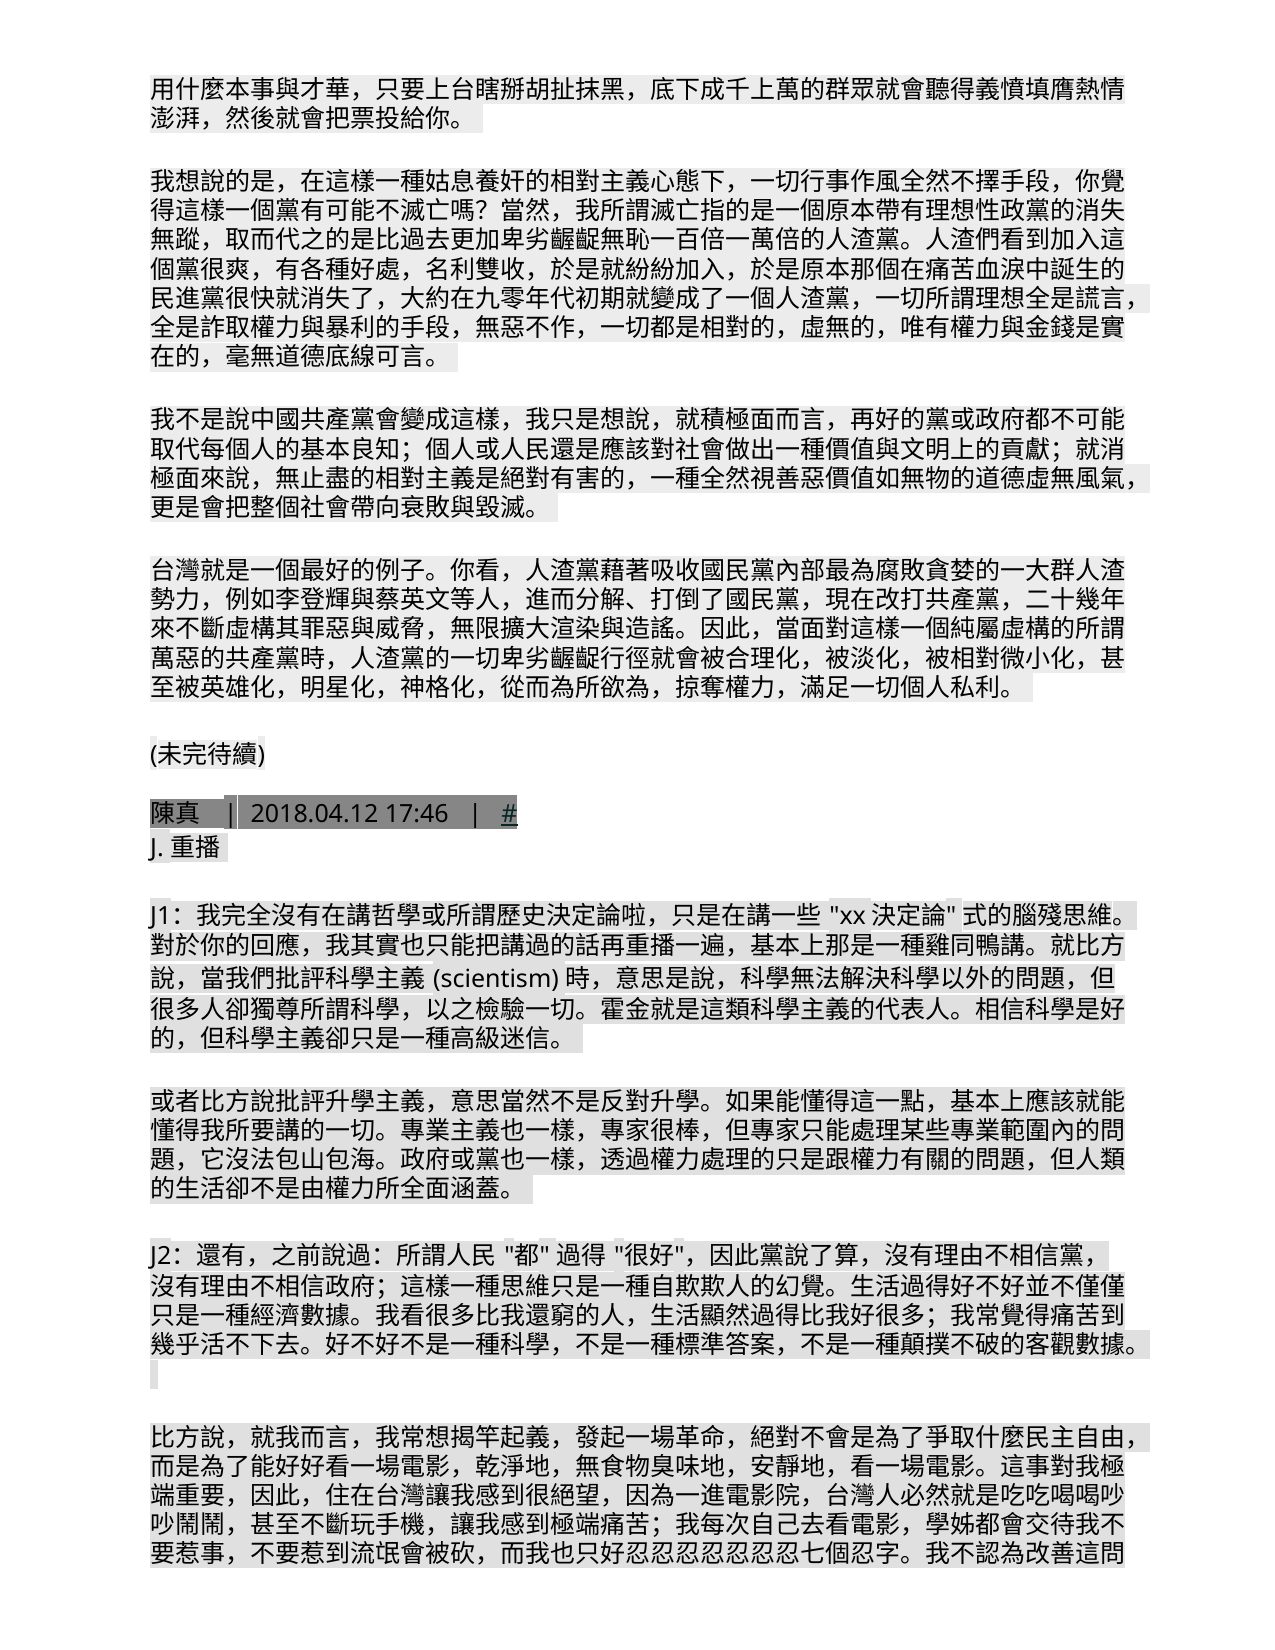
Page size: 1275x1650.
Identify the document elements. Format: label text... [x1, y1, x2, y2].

text J. 重播 J1：我完全沒有在講哲學或所謂歷史決定論啦，只是在講一些 "xx決定論" 式的腦殘思維。對於你的回應，我其實也只能把講過的話再重播一遍，基本上那是一種雞同鴨講。就比方說，當我們批評科學主義 (scientism) 時，意思是說，科學無法解決科學以外的問題，但很多人卻獨尊所謂科學，以之檢驗一切。霍金就是這類科學主義的代表人。相信科學是好的，但科學主義卻只是一種高級迷信。 或者比方說批評升學主義，意思當然不是反對升學。如果能懂得這一點，基本上應該就能懂得我所要講的一切。專業主義也一樣，專家很棒，但專家只能處理某些專業範圍內的問題，它沒法包山包海。政府或黨也一樣，透過權力處理的只是跟權力有關的問題，但人類的生活卻不是由權力所全面涵蓋。 J2：還有，之前說過：所謂人民 "都" 過得 "很好"，因此黨說了算，沒有理由不相信黨，沒有理由不相信政府；這樣一種思維只是一種自欺欺人的幻覺。生活過得好不好並不僅僅只是一種經濟數據。我看很多比我還窮的人，生活顯然過得比我好很多；我常覺得痛苦到幾乎活不下去。好不好不是一種科學，不是一種標準答案，不是一種顛撲不破的客觀數據。 比方說，就我而言，我常想揭竿起義，發起一場革命，絕對不會是為了爭取什麼民主自由，而是為了能好好看一場電影，乾淨地，無食物臭味地，安靜地，看一場電影。這事對我極端重要，因此，住在台灣讓我感到很絕望，因為一進電影院，台灣人必然就是吃吃喝喝吵吵鬧鬧，甚至不斷玩手機，讓我感到極端痛苦；我每次自己去看電影，學姊都會交待我不要惹事，不要惹到流氓會被砍，而我也只好忍忍忍忍忍忍忍七個忍字。我不認為改善這問題會是英明的黨或政府的第一要務。 再比方說，我寫的東西，如果有人擅自刪掉哪怕只是一個標點符號，我就寧可不登；我會同一個標點符號共存亡。也就是說，你是你，我是我，人民不是一種均質之物，對你絲毫不重要的事，對我來說卻很可能足以以命相許，哪怕只是一個音符的走音或一部影片的色調差異，我都無法忍受。同理，對於他人極端重要的事，我很可能棄之如敝屣，或避之唯恐不及。 J3：科學也許是有效的，專家也許是有用的，升學求知也許是好的，但科學主義、專家主義及升學主義卻禍害無窮，而且腦殘。 我在立報的 "哈巴狗電台" 專欄寫過一系列的文章叫做 "科學義和團"，批評洪蘭女士的諸多科學主義思維之荒腔走板。有興趣的請自行孤狗。其實那個系列文章我只寫了一小部份就沒有再寫。舉個例，洪蘭凡事都訴諸科學決定論，比方她說有一種精神科常用藥叫 INDERAL，它可以用來治療心悸、恐慌或緊張等等等。但是，洪教授卻說，INDERAL真的好厲害啊，可以把 "不好的" 記憶刪除。 這很好笑。藥物怎麼會知道哪些記憶是好的，哪些記憶是不愉快的？也就是說，科學無法在價值或意義上進行區分辨別。倘若真有一種藥能刪除記憶，即便是神藥也不可能專門只刪 "不好的" 記憶，因為好不好並不是科學所能置喙。那就好像說有人說他發明一把善良之槍，看到好人，子彈就會自動轉彎，看到壞人就馬上把對方打個稀巴爛。世界上有可能有這種槍嗎？當然有可能。不過那是科幻，不會是科學。科學撈過了界，就會變成一種科幻。 J4，政治也一樣，權力運作或能提高人事物的價格，但是價值方面的權柄，仍然還是得回到每個人的手中。政治如此，專業亦然。我曾給 "張老師月刊" 寫過一篇長文叫做 "一個精神科醫師的有口難言"，道理是一樣的，有興趣的請自行孤狗。醫師畢竟不是什麼人生導師，人生方面的許多事，找我根本沒用，不如去找你生活圈中熟悉的親友商量。 昨天有對夫妻來掛號，對於要不要照顧九十多歲的中風老母起爭執，於是來找我求診。但我對此能說些什麼呢？先生說，自己的媽媽當然應該要照顧，但是太太反對，她認為兄弟那麼多個，為何我倆要照顧得比別人多？於是夫妻就吵起來。我跟她說，我投妳先生一票，但這只是我的個人想法，不是什麼專業意見，我沒法提供什麼專業見解。 精神醫學早已發展到分子遺傳與神經生物學的層次，但它再怎麼發展，都不可能幫你決定要不要嫁給哪個人，或是要不要把年老生病的母親接回家一起住。 J5，哲學上有個辭彙叫範疇 (CATEGORY)，不同範疇簡單說就是兩種世界。比方說，我問你 "3比藍色還大嗎？"，你聽了肯定一頭霧水，因為一個是數字，一個是顏色，沒法比大小。也就是說，一個政府或黨再怎麼英明偉大，就跟科學再怎麼進步非凡一樣，它所能處理的事僅僅侷限於某個範疇，而沒法撈過界。 簡單說，每個人都具有價值方面善惡方面美醜方面等等的發言權，而不應該統統一併繳械給一個所謂偉大的黨。他並不需要懷疑黨，因為他本來就應該有著做為一個人應有的美學與道德評價。就好像你來掛我的診，你根本不需要懷疑我的專業，你本來就應該具有自己對於美學與道德以及人生決策方面的評價。這跟什麼懷不懷疑黨或懷不懷疑專業或懷不懷疑科學等等等，扯不上絲毫關係，這只是釐清事物各自應有的不同範疇。 當我們在批評升學主義時，得到的回應卻居然是 "升學有什麼不對？"，或是 "升學有什麼好懷疑？"等等。這樣一種回應純粹就是雞同鴨講。 J6，幾年前，當我還拋頭露面的年代，曾在一些醫院做了幾場演講，講題有關科學的本質。我舉了些例子說明科學之撈過界。比方說，以前腦波剛發現時，哇！不得了！這下子連你在想什麼都可以完全被我掌握了！這樣一種誤解，就跟洪蘭的科學義和團很類似，以為A範疇的方法可以回答B範疇的問題。後來又進一步發展出比方說 fMRI，科學界也是言之鑿鑿，十分聳動，動不動就說 "愛情中樞找到了！"，"愛情的神祕密碼將被揭露！" 我覺得真是想太多。這樣一種化約主義 (REDUCTIONISM)，化約到最後，彷彿生命就只是一堆原子碰撞的物理化學總和。 基因的發展也一樣，二十幾年前就講得天花亂墜，什麼人類的基因圖譜一旦建立，生命將如何如何起了驚天動地的改變，我看這也是想太多。這幾年，AI盛行，講得好像人類即將被AI取代，把AI講得很神。這也是想太多。維根斯坦的書 "Philosophical Investigations" 有句卷頭語挺有道理，他說："每一項進步，看起來都比它實際上的進步更偉大。" 簡單說就是想太多啦。或者說，想太少。該想的不想，卻以為某個所謂英明神奇之物將可決定一切人事物的良莠。 J7，你說，當人民生活越來越好時，為什麼要去懷疑黨、懷疑政府？這樣的說法，我在黨外時期一天可以聽上30次，國民黨的支持者總是也都這麼說：國民黨創造了經濟奇蹟，我們的生活越來越好，為什麼你還要去罵黨罵政府？ J8，插播一個不知道算不算題外話。你舉例說要相信醫師，沒理由亂懷疑。但我做為一個醫師，我很想奉勸各位，千萬不要太相信醫師；必要時，不妨貨比三家。一來，利潤動機往往會使得醫師的所謂專業走樣。許多時候，很多醫師，就我所見，真的很敢亂開藥亂動刀，只差沒有給男病人開立調經藥，其它幾乎什麼都敢。二來，專業並不保證不犯錯，光是診斷上十個 "只" 錯三個其實都還算厲害。第三，即使是同一專業，診斷與治療見解各異，並沒有標準答案。第四，專業有它應有的行使範疇，它僅僅只能在某種機率上處理範疇 "內" 的事；至於治療方向與抉擇等等，你還是應該要有自己的判斷。 另外，我見過許多大陸的醫院處方，其荒腔走板的程度，只能用驚悚與不可思議來形容。 J9，如前所說，黨沒法說了算，並不需要你去懷疑黨，這跟懷不懷疑無關，這只是讓事物回歸它應有的所屬範疇。而且，文化與價值以及善惡美感之類的事並不需要你成為什麼政治專家或國際事務專家，比方說反對美國四處侵略殺戮，或是反對包括中國在內的諸多國家出售武器給血腥獨裁政權謀取暴利，這需要做什麼研究才能知道這是錯的，從而對它才能擁有發言權？根本不需要啊。當然，如果你也能具有黨或政府運作相關的知識或資訊，自然會更有助於你在價值上做出更深刻的判斷。 至於現實上，一般人的確懶得去理會或在乎這些，而寧可黨說了算，但這並不意味著 "黨說了算" 的普遍風氣就是對的。 J10，梭羅說："如果有個人沒有跟大夥齊步併進，那是因為他聽到不一樣的鼓聲。" 我跟過去相識長達三十多年的黨外朋友幾乎全數決裂或分道揚鑣，基本原因當然就是因為我不相信黨，不相信表面立場，不相信權力，我只相信價值與是非善惡本身。這樣一個根本差別，讓我和他們分別走上截然不同乃至背道而馳與對立的兩條路。 我並不敵視權力，我只是個人對這類東西缺乏興趣，甚至視為畏途，每次有機會成為某種主管時，我總是想辦法推辭。這並不是說我這樣做才是對的，而是說，權力不是一切，權力之外依然有個更深刻且影響更加深遠的世界，而我們每個人都是它的子民，放棄這個身份是不對的。 (未完待續) [150, 829, 1125, 1568]
text K，相對到幾時？ 在一般人的印象中，中國就是專制獨裁的代名詞，特別是在台灣，中國幾乎就等於邪惡的同義詞，而美國呢，則是民主自由與人權的美麗天使。但是事實上，美國卻不折不扣就是個血腥惡魔，說它是魔鬼恐怕都還侮辱了魔鬼一詞，而中國呢，則是人類史上最偉大的一個國家，對於世界和平貢獻最大的一個國家。我知道對於腦殘人士來說，你要他相信這一點，比要他相信太陽從西邊出來還要難。 因此，為了避免毫無意義的訕笑，為了儘可能拉近與人們億萬光年般遙遠的認知差距，我通常就會故做客觀狀地加一個 "相對"，亦即 "相對於" 美國，中國是良善的；故意把中國也推到邪惡的一方，讓腦殘 人士們聽了開心，然後再加一個 "相對於" 美國，中國只是 "小惡" 而已；因此，我們彷彿得無奈地支持它，以對抗美國那樣一種極端至惡。這樣講話，或許腦殘人士們就比較有可能願意靜下心來聆聽，進而重新認識世界，至少稍微調整一下舊有的荒唐認知。 但是，老實說，在我的認知中，毫無疑問，中國與美國，代表著一善一惡，各居兩端，而非一小惡 vs.一大惡。 一善一惡，大方向大格局來看，確實如此，但這並不意味著中國方方面面美不勝收，儼然人間淨土，當然不是這個意思。在許多方面，這個 "相對於" 的 "無奈" 依然存在。例子當然說不完，比方說，我之前才寫了一小部份的羅興亞人悲歌，長年遭受緬甸軍政府迫害，中國難道不該為此負起責任？因為，中國過去就是緬甸軍政府最大的支持者。在一種所謂不干涉主義的虛偽掩護下，任其殘害羅興亞人。 中國所謂不干涉它國內政，其實是很可疑的。當你在經濟乃至軍事上大力支持一個血腥獨裁政權時，它的一切所作所為就必然有你的一份功過在，你不可能一方面支持，一方面卻又說不干涉。如果要進入這些問題的細節，說來又是很長的一系列文字了，而我現在只是藉此想說，我們支持祖國並不是無條件，並不是開給他一張空白支票，金額隨他寫。許多時候，我們其實依然只是在一種 "相對於" 美國之大奸至惡的狀況下，做出善惡抉擇。 問題是，我們總不可能永遠躲在相對主義的概念下生活。相對主義也還是得有個盡頭才行，要不然就變成一種虛無主義，怎麼幹都行了。長遠來看，這對中國與世界來說，其實都不是好事。 相對主義隱含著一種道德虛無，一種絕對主義的風險。你看島內也一樣，依我看，民進黨從建黨到滅亡，大約僅僅只有短短三、五年的時間便潰不成軍，爛得一塌糊塗，迅即被來自四面八方 (主要來自舊國民黨) 的一群政治寄生蟲與政治蟑螂所吞噬。黨名一樣，黨旗也沒變，但內涵與各種人事物早已完全走樣。 為什麼會這樣呢？主要原因之一也許就是這樣一種相對主義的盛行。每次你在黨內譴責說："本黨照樣買票，照樣貪污，照樣收紅包，照樣包娼包賭包工程包女人，那我們跟國民黨有什麼差別呢？" 前輩們就會跟你說："唉呀，你小孩子不懂啦。做大事者不拘小節，水清無魚啦，我們這點小奸小壞小貪污，跟國民黨怎麼比呢？" 上個世紀八零年代，我曾在黨外雜誌待過兩年，每次看市面上這麼多內容聳動的黨外雜誌，我都很納悶，比方說什麼俞國華貪污五十億，郝伯村貪污幾百億，國民黨已經把幾百億美元外匯存底弄到蔣家名下，準備搭飛機落跑等等等，一大堆非常聳動的 "內幕" 報導與指控。我曾幾次問過幾位德高望重的前輩們說："這些指控的證據呢？" "這些內幕到底是哪來的？" 有位前輩跟我說，"你管它有沒有證據，萬惡的國民黨你就算誤會他，也根本微不足道。" 有位前輩則說："我們又沒有司法調查權，這些當然都只是臆測、推論，哪有什麼證據？" 後來我慢慢才發現，所謂臆測與推論，其實就是胡扯瞎掰抹黑的意思，一切全屬虛構。為什麼要這樣做呢？因為這樣亂抹黑一通，雜誌才會大賣，賺大錢啊！而且，一到選舉，不用什麼本事與才華，只要上台瞎掰胡扯抹黑，底下成千上萬的群眾就會聽得義憤填膺熱情澎湃，然後就會把票投給你。 我想說的是，在這樣一種姑息養奸的相對主義心態下，一切行事作風全然不擇手段，你覺得這樣一個黨有可能不滅亡嗎？當然，我所謂滅亡指的是一個原本帶有理想性政黨的消失無蹤，取而代之的是比過去更加卑劣齷齪無恥一百倍一萬倍的人渣黨。人渣們看到加入這個黨很爽，有各種好處，名利雙收，於是就紛紛加入，於是原本那個在痛苦血淚中誕生的民進黨很快就消失了，大約在九零年代初期就變成了一個人渣黨，一切所謂理想全是謊言，全是詐取權力與暴利的手段，無惡不作，一切都是相對的，虛無的，唯有權力與金錢是實在的，毫無道德底線可言。 我不是說中國共產黨會變成這樣，我只是想說，就積極面而言，再好的黨或政府都不可能取代每個人的基本良知；個人或人民還是應該對社會做出一種價值與文明上的貢獻；就消極面來說，無止盡的相對主義是絕對有害的，一種全然視善惡價值如無物的道德虛無風氣，更是會把整個社會帶向衰敗與毀滅。 台灣就是一個最好的例子。你看，人渣黨藉著吸收國民黨內部最為腐敗貪婪的一大群人渣勢力，例如李登輝與蔡英文等人，進而分解、打倒了國民黨，現在改打共產黨，二十幾年來不斷虛構其罪惡與威脅，無限擴大渲染與造謠。因此，當面對這樣一個純屬虛構的所謂萬惡的共產黨時，人渣黨的一切卑劣齷齪行徑就會被合理化，被淡化，被相對微小化，甚至被英雄化，明星化，神格化，從而為所欲為，掠奪權力，滿足一切個人私利。 (未完待續) [150, 75, 1125, 770]
text 陳真 | 2018.04.12 17:46 | # [150, 795, 1125, 829]
